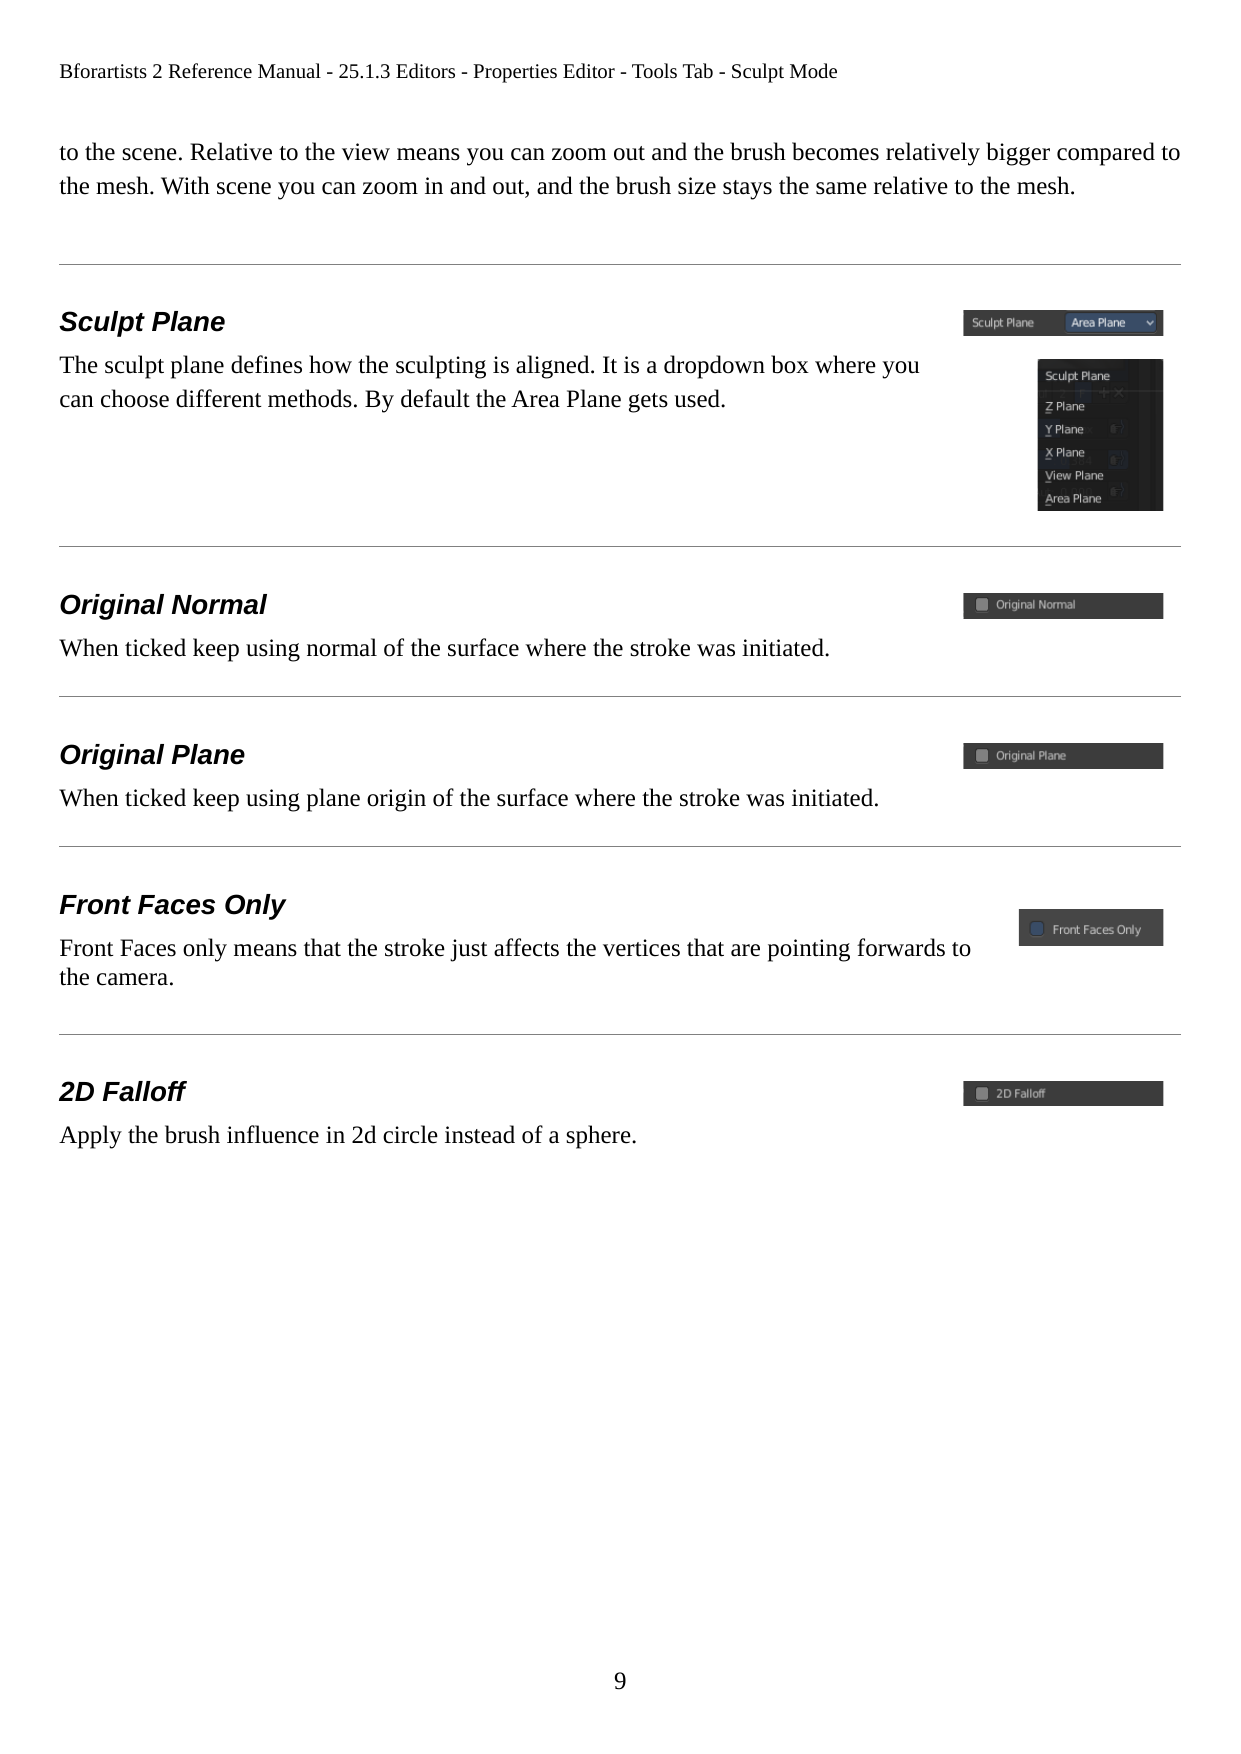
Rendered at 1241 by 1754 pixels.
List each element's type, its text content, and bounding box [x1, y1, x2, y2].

picture [963, 310, 1164, 336]
subtitle Original Normal [59, 588, 1181, 620]
text to the scene. Relative to the view means you can zoom out and the brush becomes relatively bigger compared to the mesh. With scene you can zoom in and out, and the brush size stays the same relative to the mesh. [59, 137, 1181, 200]
subtitle Front Faces Only [59, 888, 1181, 920]
picture [963, 1081, 1164, 1106]
picture [963, 743, 1164, 769]
subtitle Sculpt Plane [59, 306, 1181, 337]
text When ticked keep using normal of the surface where the stroke was initiated. [59, 633, 1181, 661]
text Apply the brush influence in 2d circle instead of a sphere. [59, 1120, 1181, 1149]
subtitle 2D Falloff [59, 1076, 1181, 1108]
text When ticked keep using plane origin of the surface where the stroke was initiated. [59, 783, 1181, 812]
picture [963, 593, 1164, 619]
subtitle Original Plane [59, 738, 1181, 770]
picture [1037, 359, 1164, 511]
picture [1018, 909, 1164, 946]
text Front Faces only means that the stroke just affects the vertices that are pointing forwards to the camera. [59, 933, 1181, 990]
text The sculpt plane defines how the sculpting is aligned. It is a dropdown box where you can choose different methods. By default the Area Plane gets used. [59, 350, 1181, 413]
